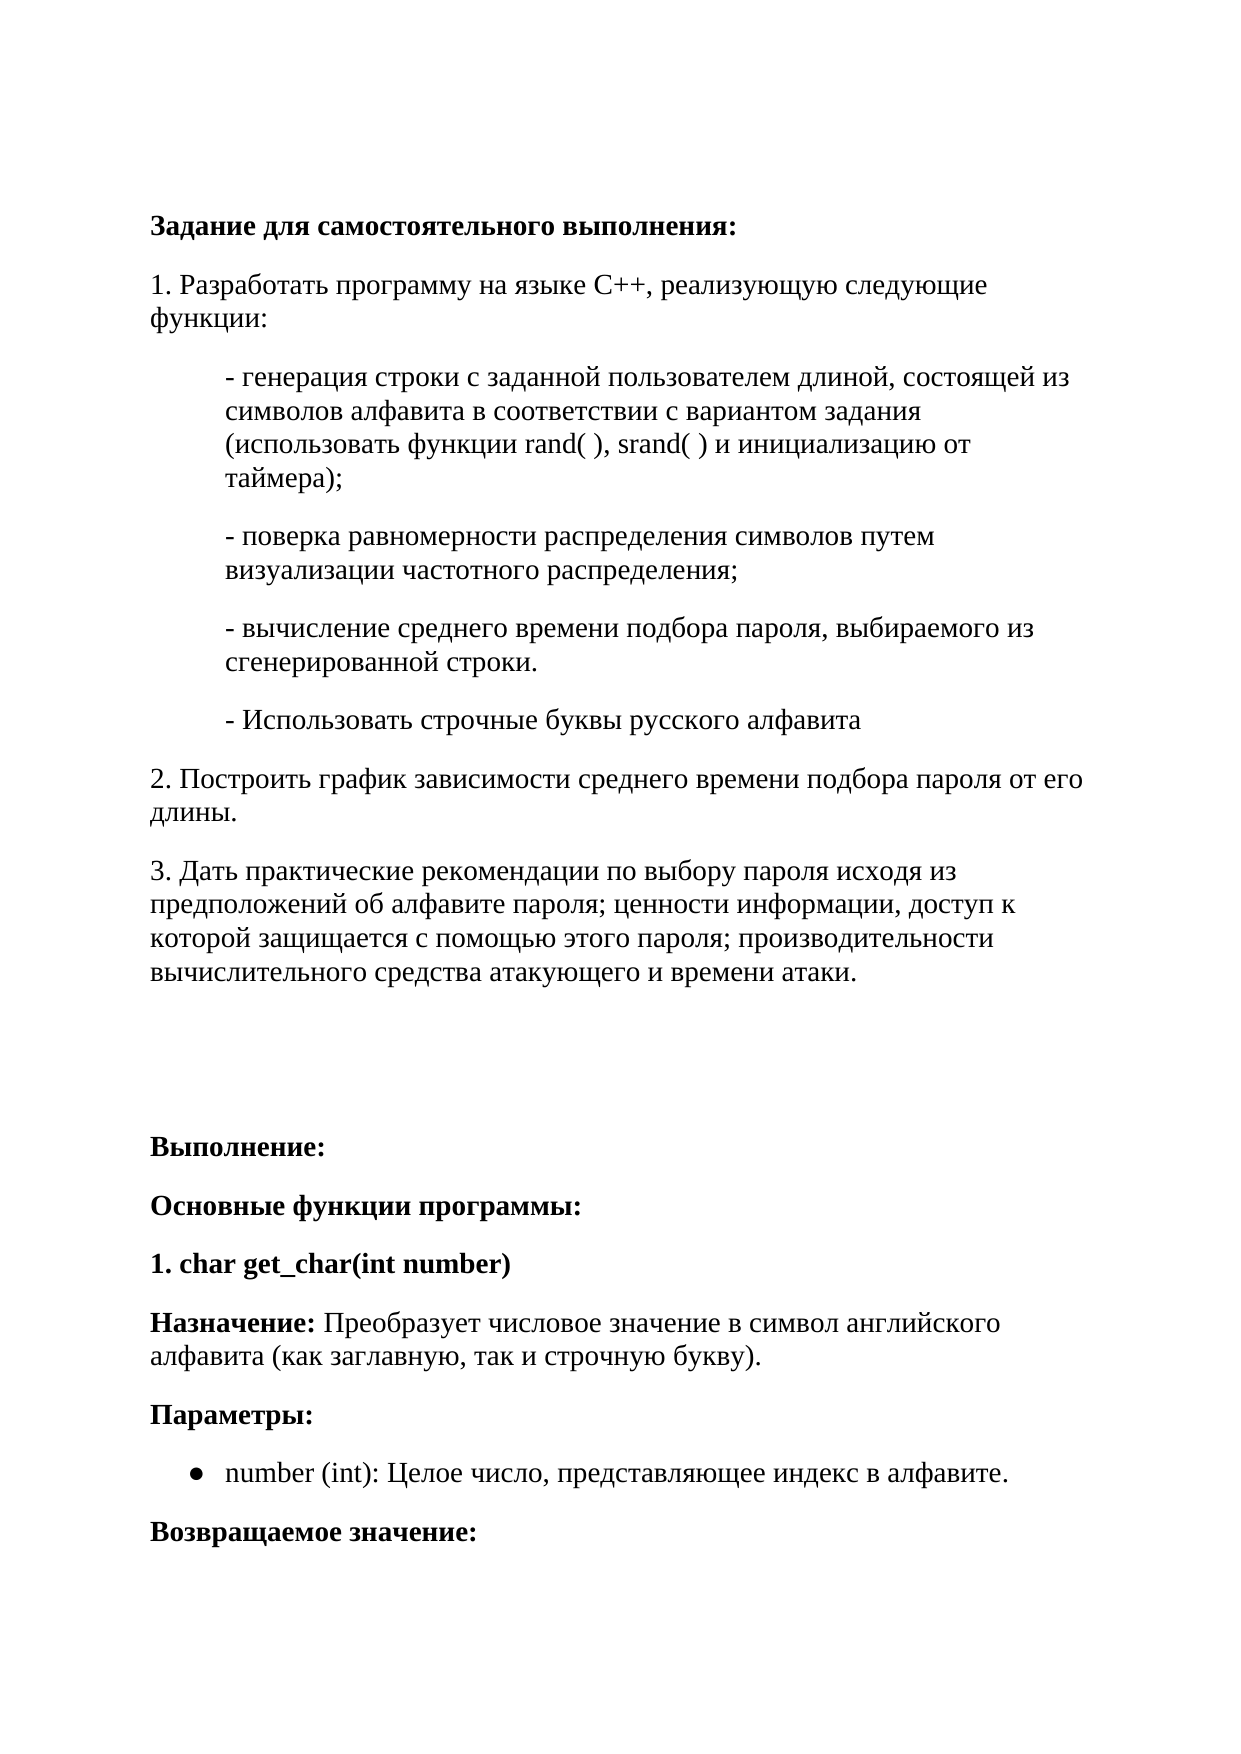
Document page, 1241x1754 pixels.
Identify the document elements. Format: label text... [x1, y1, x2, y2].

text Назначение: Преобразует числовое значение в символ английского алфавита (как заглавную, так и строчную букву). [150, 1305, 1090, 1372]
text Выполнение: [150, 1129, 1090, 1163]
text - Использовать строчные буквы русского алфавита [225, 702, 1090, 736]
text - поверка равномерности распределения символов путем визуализации частотного распределения; [225, 518, 1090, 585]
list number (int): Целое число, представляющее индекс в алфавите. [187, 1456, 1090, 1489]
text Основные функции программы: [150, 1188, 1090, 1221]
text - генерация строки с заданной пользователем длиной, состоящей из символов алфавита в соответствии с вариантом задания (использовать функции rand( ), srand( ) и инициализацию от таймера); [225, 359, 1090, 493]
text Задание для самостоятельного выполнения: [150, 208, 1090, 242]
text 3. Дать практические рекомендации по выбору пароля исходя из предположений об алфавите пароля; ценности информации, доступ к которой защищается с помощью этого пароля; производительности вычислительного средства атакующего и времени атаки. [150, 853, 1090, 987]
text Параметры: [150, 1397, 1090, 1431]
text Возвращаемое значение: [150, 1514, 1090, 1548]
text 1. char get_char(int number) [150, 1246, 1090, 1280]
text 2. Построить график зависимости среднего времени подбора пароля от его длины. [150, 761, 1090, 828]
text 1. Разработать программу на языке C++, реализующую следующие функции: [150, 267, 1090, 334]
text - вычисление среднего времени подбора пароля, выбираемого из сгенерированной строки. [225, 610, 1090, 677]
